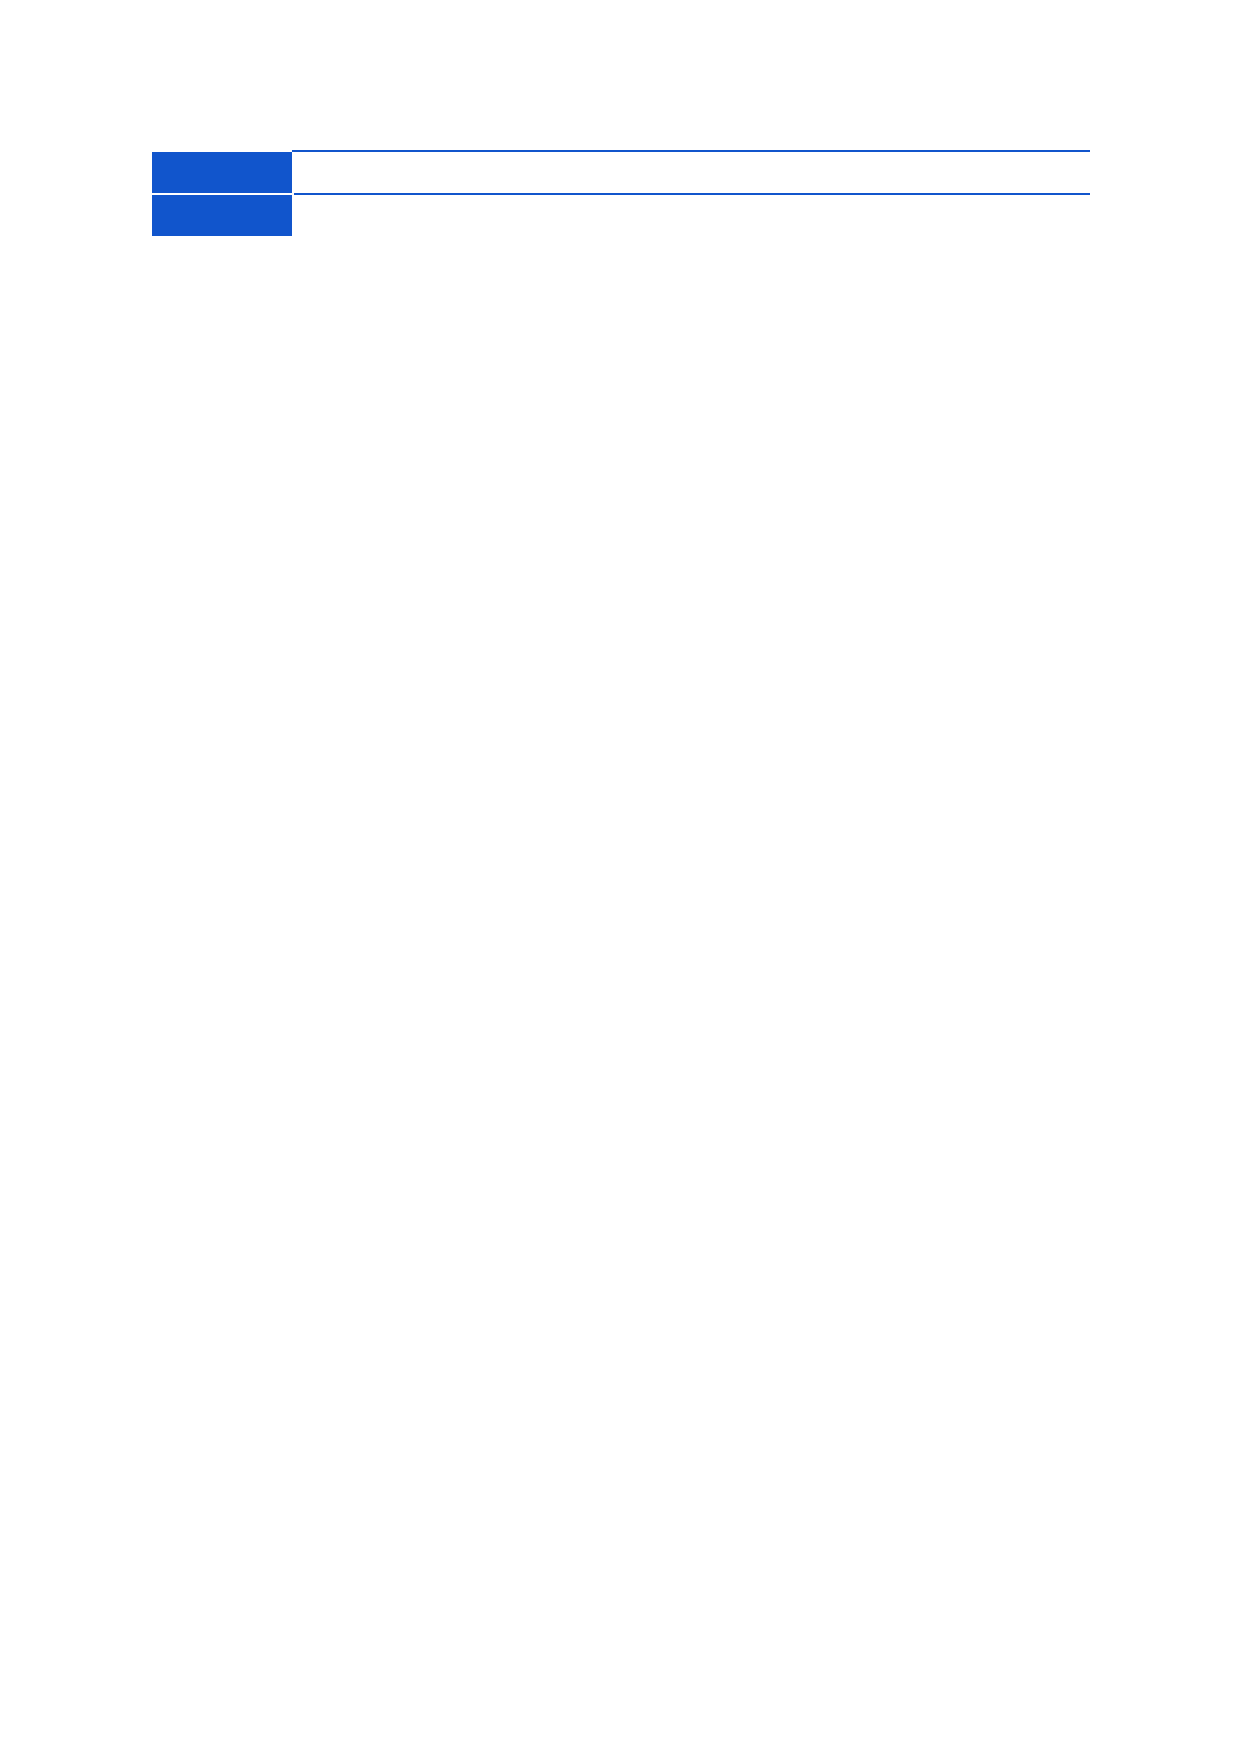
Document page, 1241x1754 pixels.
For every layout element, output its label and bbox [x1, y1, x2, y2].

table_cell [294, 195, 1090, 236]
table_cell [152, 195, 292, 236]
table_cell [152, 152, 292, 193]
table_cell [294, 152, 1090, 193]
